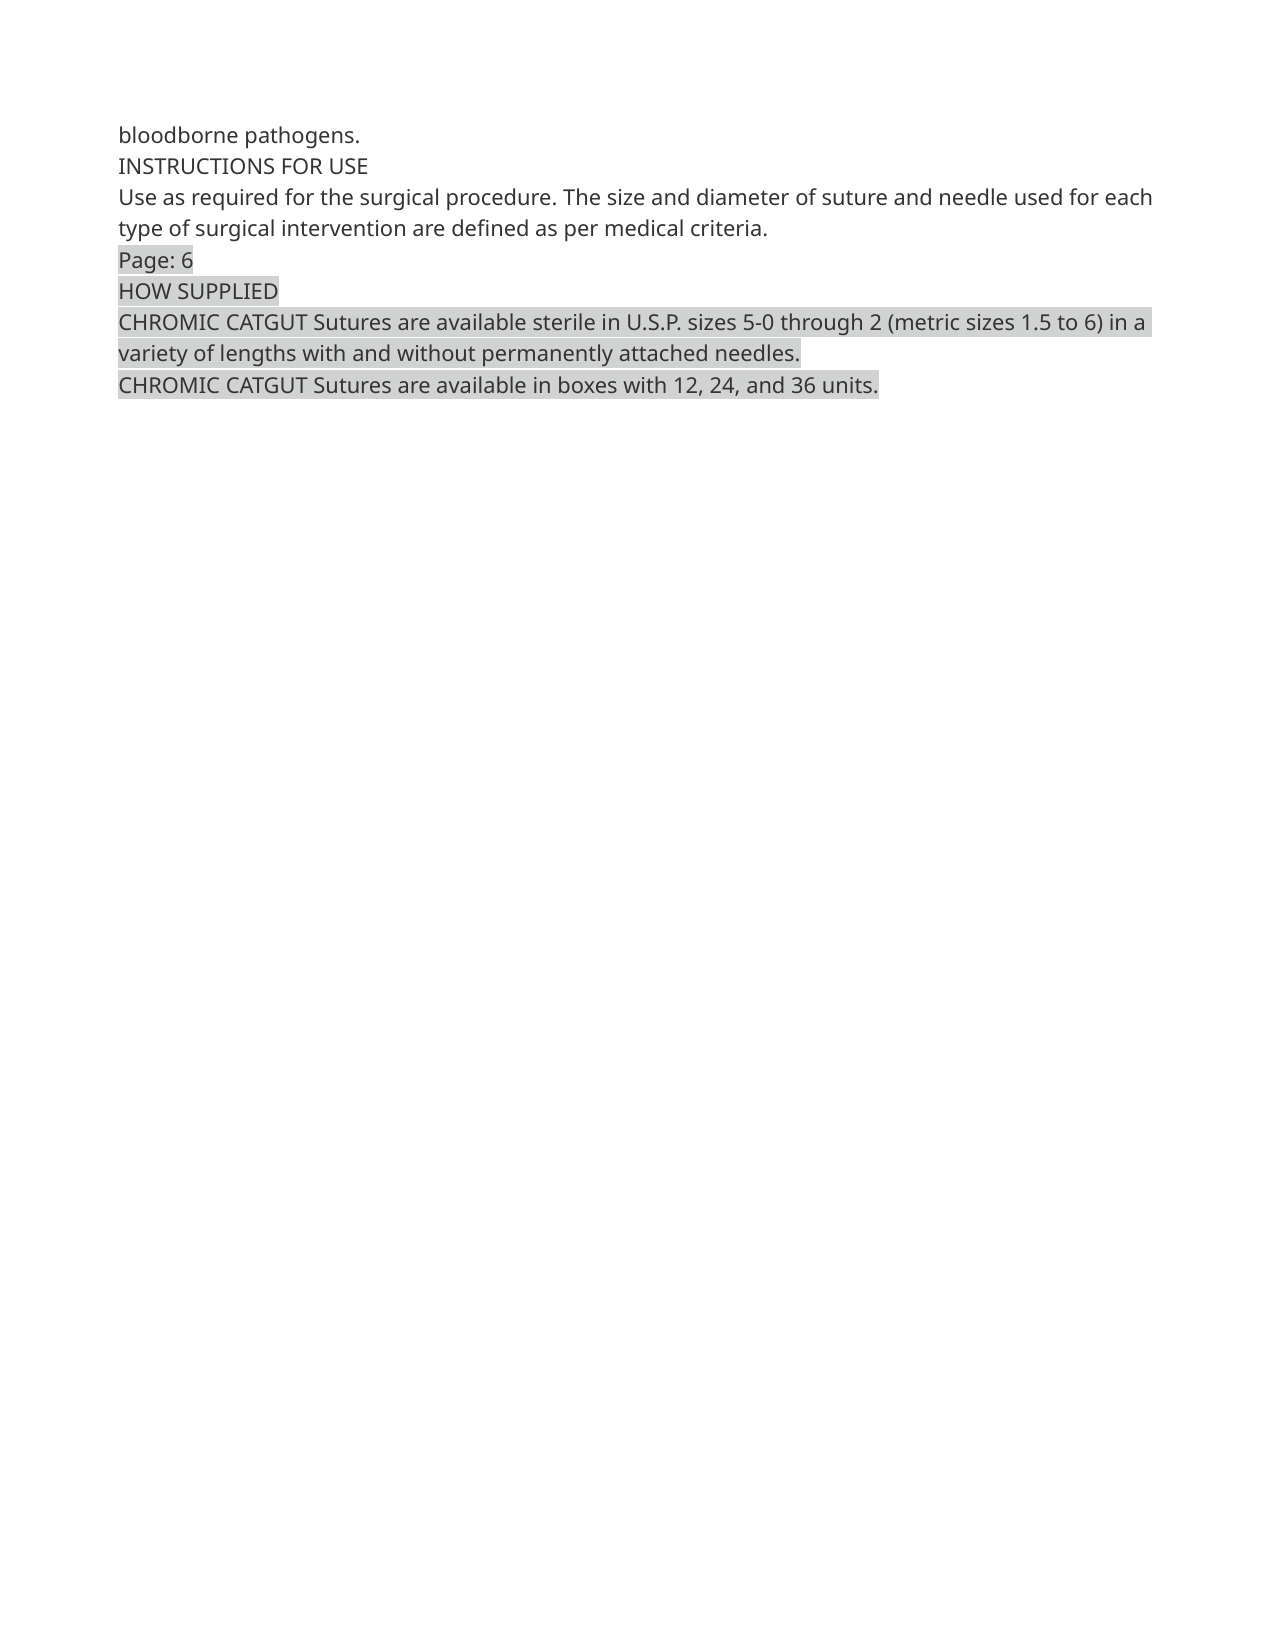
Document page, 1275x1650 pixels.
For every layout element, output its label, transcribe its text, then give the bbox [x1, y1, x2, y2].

text bloodborne pathogens. [118, 118, 1157, 149]
text INSTRUCTIONS FOR USE [118, 149, 1157, 181]
text HOW SUPPLIED [118, 274, 1157, 306]
text Use as required for the surgical procedure. The size and diameter of suture and needle used for each type of surgical intervention are defined as per medical criteria. [118, 181, 1157, 243]
text Page: 6 [118, 243, 1157, 274]
text CHROMIC CATGUT Sutures are available sterile in U.S.P. sizes 5-0 through 2 (metric sizes 1.5 to 6) in a variety of lengths with and without permanently attached needles. [118, 306, 1157, 368]
text CHROMIC CATGUT Sutures are available in boxes with 12, 24, and 36 units. [118, 368, 1157, 399]
